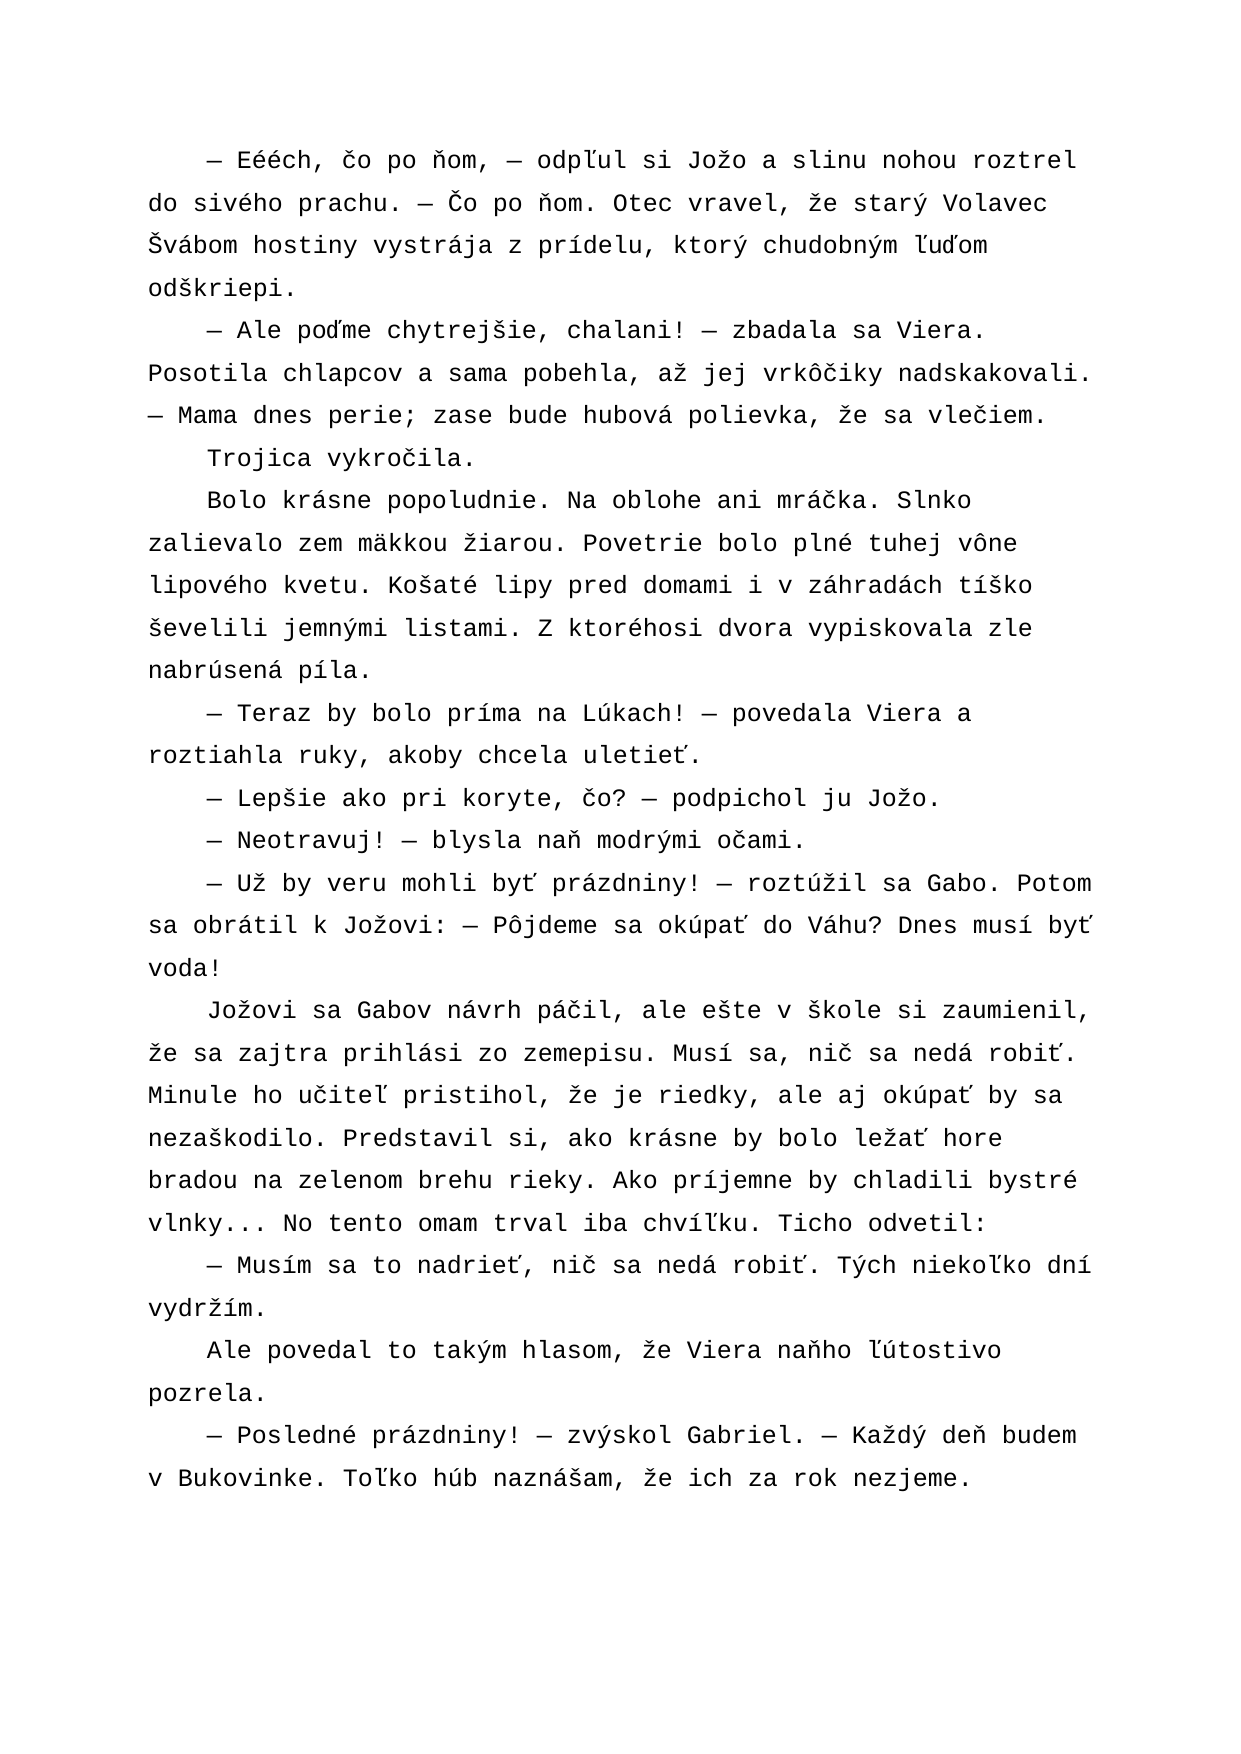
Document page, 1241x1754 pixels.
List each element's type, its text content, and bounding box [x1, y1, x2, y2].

text — Musím sa to nadrieť, nič sa nedá robiť. Tých niekoľko dní vydržím. [148, 1253, 1093, 1323]
text Trojica vykročila. [148, 445, 1093, 473]
text — Posledné prázdniny! — zvýskol Gabriel. — Každý deň budem v Bukovinke. Toľko húb naznášam, že ich za rok nezjeme. [148, 1423, 1093, 1493]
text — Teraz by bolo príma na Lúkach! — povedala Viera a roztiahla ruky, akoby chcela uletieť. [148, 700, 1093, 771]
text — Ale poďme chytrejšie, chalani! — zbadala sa Viera. Posotila chlapcov a sama pobehla, až jej vrkôčiky nadskakovali. — Mama dnes perie; zase bude hubová polievka, že sa vlečiem. [148, 318, 1093, 431]
text — Lepšie ako pri koryte, čo? — podpichol ju Jožo. [148, 785, 1093, 813]
text — Neotravuj! — blysla naň modrými očami. [148, 828, 1093, 856]
text — Už by veru mohli byť prázdniny! — roztúžil sa Gabo. Potom sa obrátil k Jožovi: — Pôjdeme sa okúpať do Váhu? Dnes musí byť voda! [148, 870, 1093, 983]
text Jožovi sa Gabov návrh páčil, ale ešte v škole si zaumienil, že sa zajtra prihlási zo zemepisu. Musí sa, nič sa nedá robiť. Minule ho učiteľ pristihol, že je riedky, ale aj okúpať by sa nezaškodilo. Predstavil si, ako krásne by bolo ležať hore bradou na zelenom brehu rieky. Ako príjemne by chladili bystré vlnky... No tento omam trval iba chvíľku. Ticho odvetil: [148, 998, 1093, 1238]
text — Eééch, čo po ňom, — odpľul si Jožo a slinu nohou roztrel do sivého prachu. — Čo po ňom. Otec vravel, že starý Volavec Švábom hostiny vystrája z prídelu, ktorý chudobným ľuďom odškriepi. [148, 148, 1093, 303]
text Bolo krásne popoludnie. Na oblohe ani mráčka. Slnko zalievalo zem mäkkou žiarou. Povetrie bolo plné tuhej vône lipového kvetu. Košaté lipy pred domami i v záhradách tíško ševelili jemnými listami. Z ktoréhosi dvora vypiskovala zle nabrúsená píla. [148, 488, 1093, 686]
text Ale povedal to takým hlasom, že Viera naňho ľútostivo pozrela. [148, 1338, 1093, 1408]
